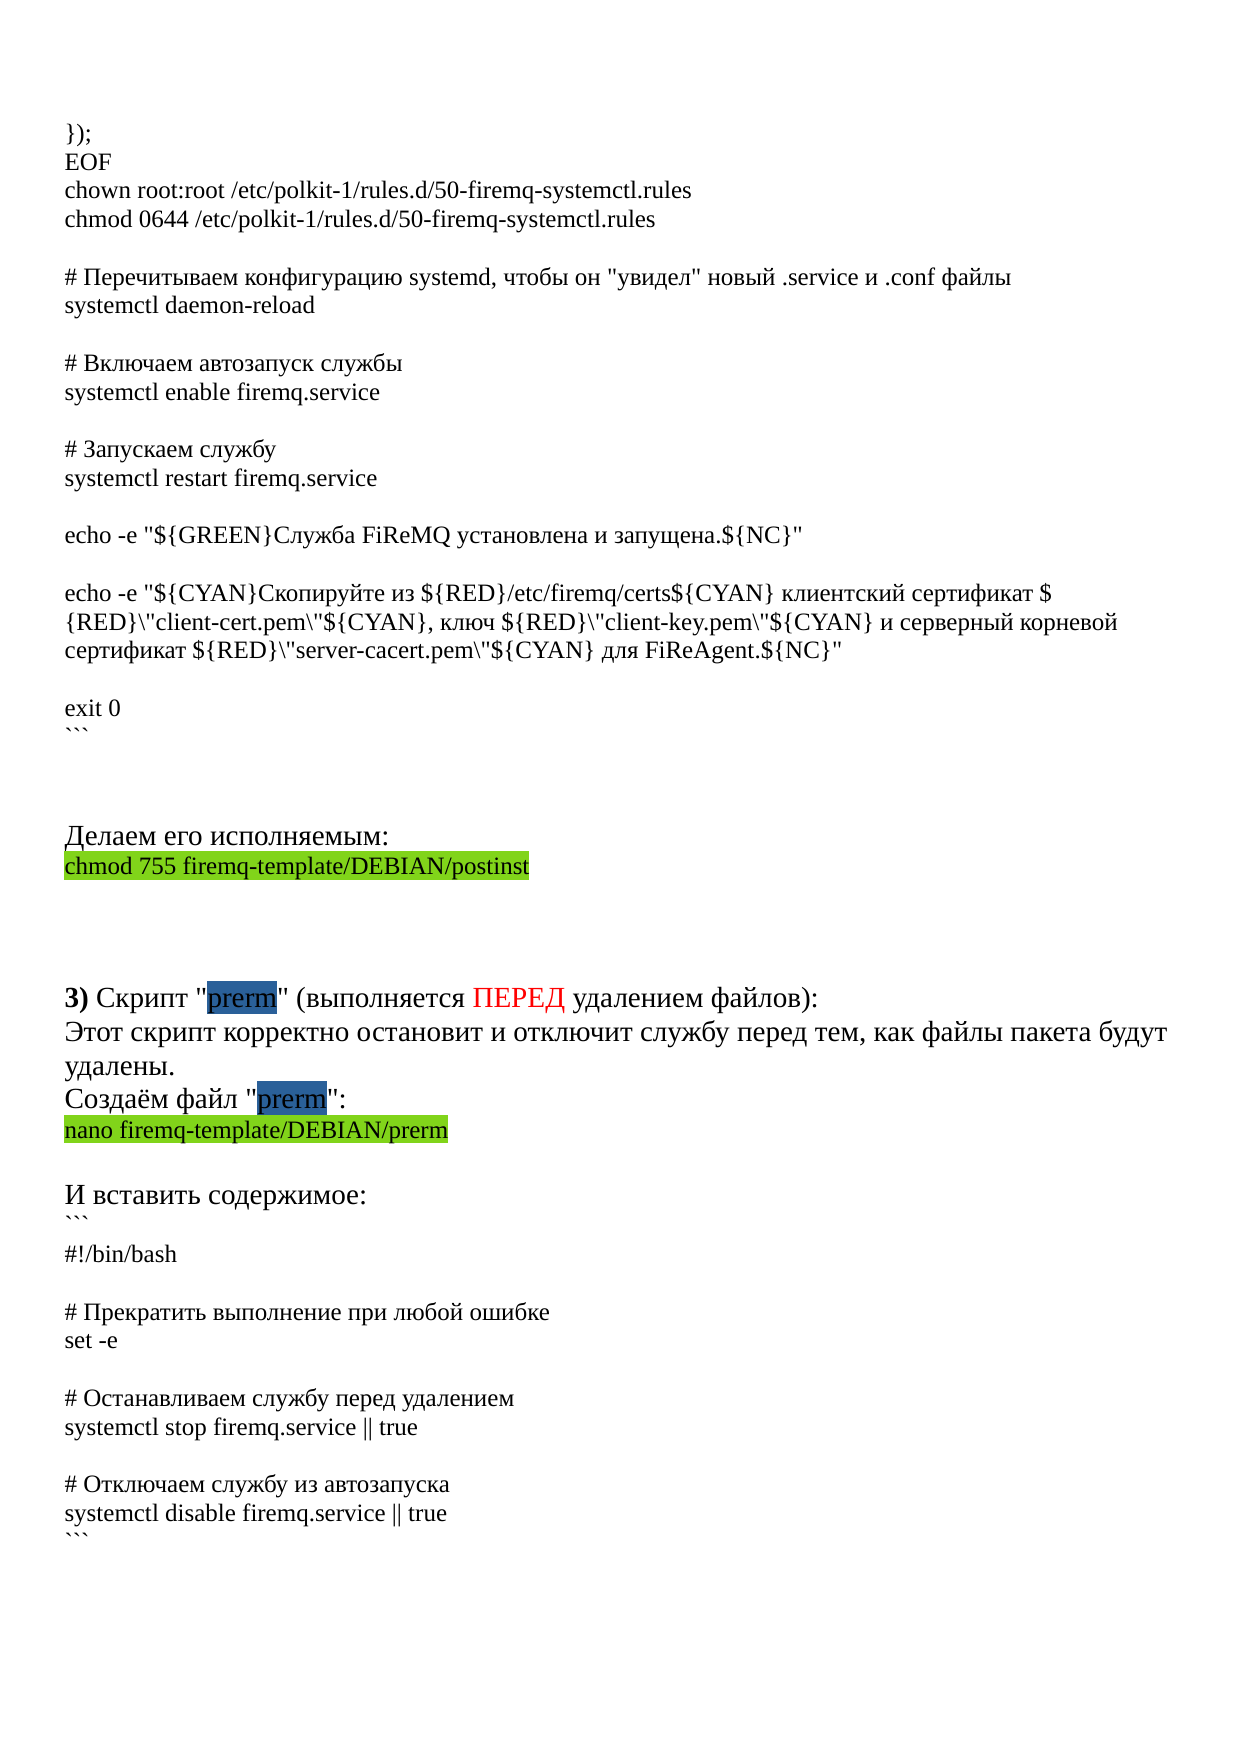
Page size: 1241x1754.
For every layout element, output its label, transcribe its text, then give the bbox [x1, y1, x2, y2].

text #!/bin/bash [64, 1239, 1168, 1268]
text echo -e "${CYAN}Скопируйте из ${RED}/etc/firemq/certs${CYAN} клиентский сертификат ${RED}\"client-cert.pem\"${CYAN}, ключ ${RED}\"client-key.pem\"${CYAN} и серверный корневой сертификат ${RED}\"server-cacert.pem\"${CYAN} для FiReAgent.${NC}" [64, 578, 1168, 664]
text ``` [64, 1527, 1168, 1556]
text chmod 755 firemq-template/DEBIAN/postinst [64, 851, 1168, 880]
text set -e [64, 1326, 1168, 1354]
text # Прекратить выполнение при любой ошибке [64, 1297, 1168, 1326]
text nano firemq-template/DEBIAN/prerm [64, 1115, 1168, 1143]
text systemctl daemon-reload [64, 291, 1168, 319]
text ``` [64, 722, 1168, 751]
text }); [64, 118, 1168, 147]
text # Останавливаем службу перед удалением [64, 1383, 1168, 1412]
text exit 0 [64, 693, 1168, 722]
text # Запускаем службу [64, 434, 1168, 463]
text # Перечитываем конфигурацию systemd, чтобы он "увидел" новый .service и .conf файлы [64, 262, 1168, 291]
text systemctl stop firemq.service || true [64, 1412, 1168, 1441]
text 3) Скрипт "prerm" (выполняется ПЕРЕД удалением файлов): [64, 981, 1168, 1014]
text chmod 0644 /etc/polkit-1/rules.d/50-firemq-systemctl.rules [64, 204, 1168, 233]
text Делаем его исполняемым: [64, 818, 1168, 851]
text EOF [64, 147, 1168, 176]
text И вставить содержимое: [64, 1177, 1168, 1211]
text Создаём файл "prerm": [64, 1081, 1168, 1115]
text systemctl restart firemq.service [64, 463, 1168, 492]
text systemctl enable firemq.service [64, 377, 1168, 406]
text Этот скрипт корректно остановит и отключит службу перед тем, как файлы пакета будут удалены. [64, 1014, 1168, 1081]
text ``` [64, 1211, 1168, 1239]
text systemctl disable firemq.service || true [64, 1498, 1168, 1527]
text echo -e "${GREEN}Служба FiReMQ установлена и запущена.${NC}" [64, 521, 1168, 549]
text # Отключаем службу из автозапуска [64, 1469, 1168, 1498]
text chown root:root /etc/polkit-1/rules.d/50-firemq-systemctl.rules [64, 176, 1168, 204]
text # Включаем автозапуск службы [64, 348, 1168, 377]
